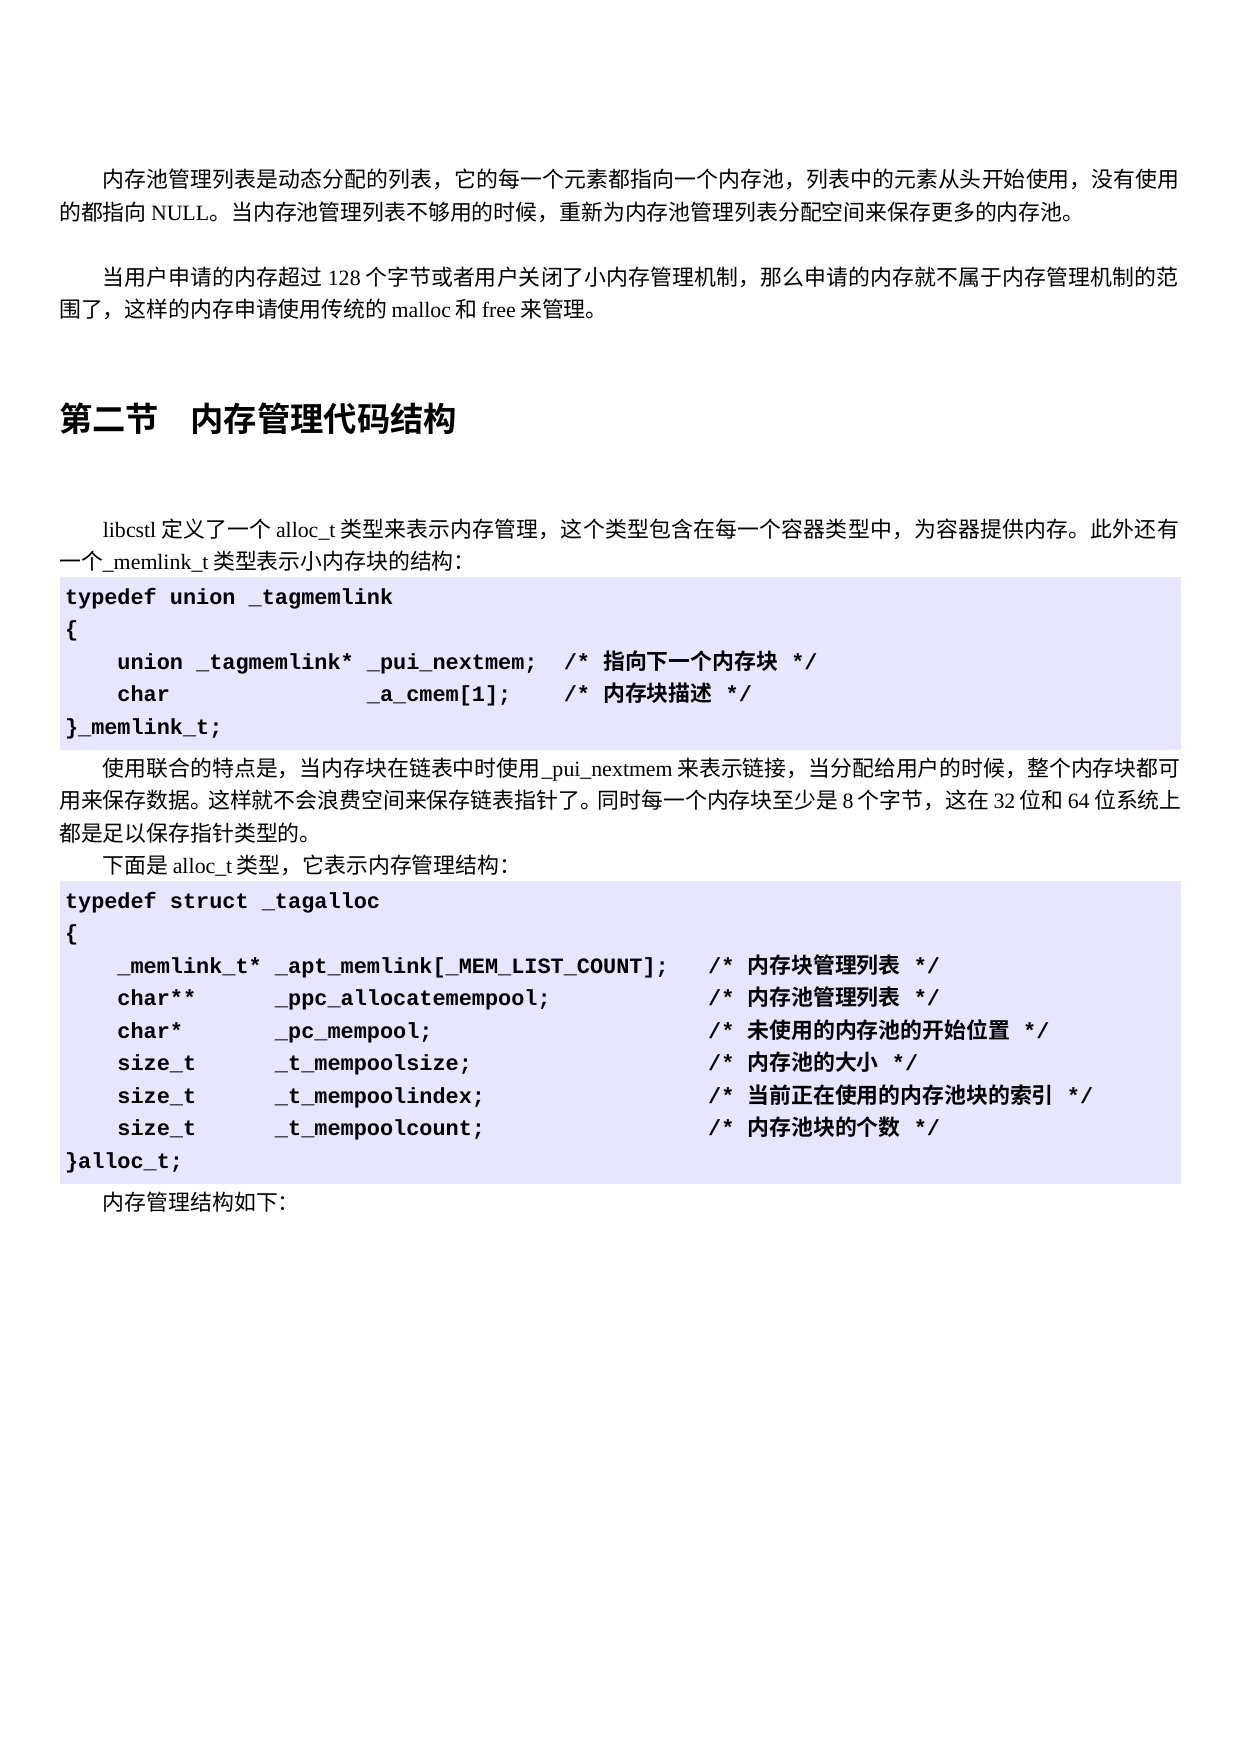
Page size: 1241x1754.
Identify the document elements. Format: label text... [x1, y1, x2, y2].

table_header typedef union _tagmemlink { union _tagmemlink* _pui_nextmem; /* 指向下一个内存块 */ char _a_cmem[1]; /* 内存块描述 */ }_memlink_t; [60, 577, 1181, 750]
text 内存池管理列表是动态分配的列表，它的每一个元素都指向一个内存池，列表中的元素从头开始使用，没有使用的都指向NULL。当内存池管理列表不够用的时候，重新为内存池管理列表分配空间来保存更多的内存池。 [59, 162, 1181, 227]
table_header typedef struct _tagalloc { _memlink_t* _apt_memlink[_MEM_LIST_COUNT]; /* 内存块管理列表 */ char** _ppc_allocatemempool; /* 内存池管理列表 */ char* _pc_mempool; /* 未使用的内存池的开始位置 */ size_t _t_mempoolsize; /* 内存池的大小 */ size_t _t_mempoolindex; /* 当前正在使用的内存池块的索引 */ size_t _t_mempoolcount; /* 内存池块的个数 */ }alloc_t; [60, 881, 1181, 1184]
text libcstl定义了一个alloc_t类型来表示内存管理，这个类型包含在每一个容器类型中，为容器提供内存。此外还有一个_memlink_t类型表示小内存块的结构： [59, 511, 1181, 576]
subtitle 内存管理代码结构 [59, 384, 1181, 449]
text 使用联合的特点是，当内存块在链表中时使用_pui_nextmem来表示链接，当分配给用户的时候，整个内存块都可用来保存数据。这样就不会浪费空间来保存链表指针了。同时每一个内存块至少是8个字节，这在32位和64位系统上都是足以保存指针类型的。 [59, 751, 1181, 848]
text 当用户申请的内存超过128个字节或者用户关闭了小内存管理机制，那么申请的内存就不属于内存管理机制的范围了，这样的内存申请使用传统的malloc和free来管理。 [59, 259, 1181, 324]
text 下面是alloc_t类型，它表示内存管理结构： [59, 848, 1181, 880]
text 内存管理结构如下： [59, 1185, 1181, 1217]
